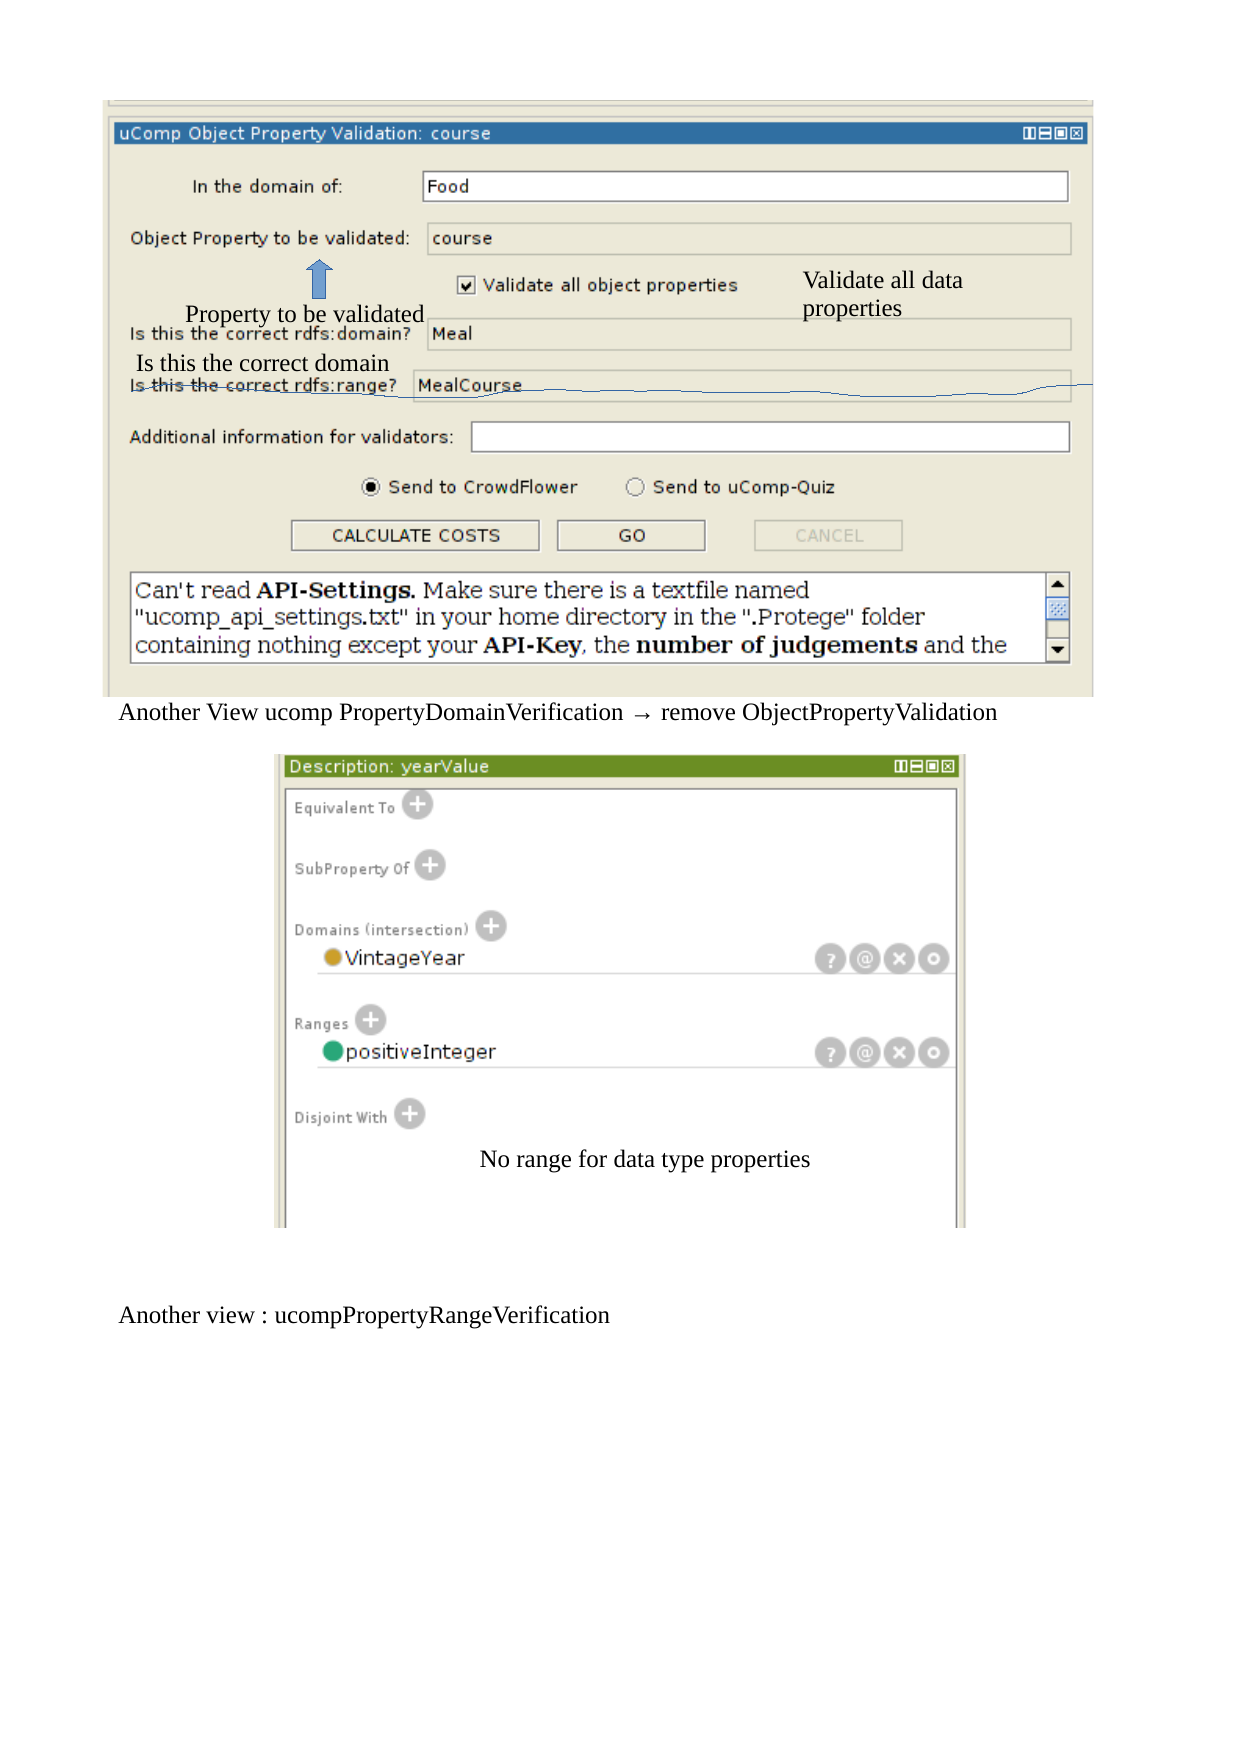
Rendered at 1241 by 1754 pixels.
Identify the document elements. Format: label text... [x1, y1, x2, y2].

text Another View ucomp PropertyDomainVerification → remove ObjectPropertyValidation [118, 118, 1122, 726]
picture [102, 100, 1094, 697]
picture [274, 754, 967, 1228]
text Another view : ucompPropertyRangeVerification [118, 1301, 1122, 1329]
